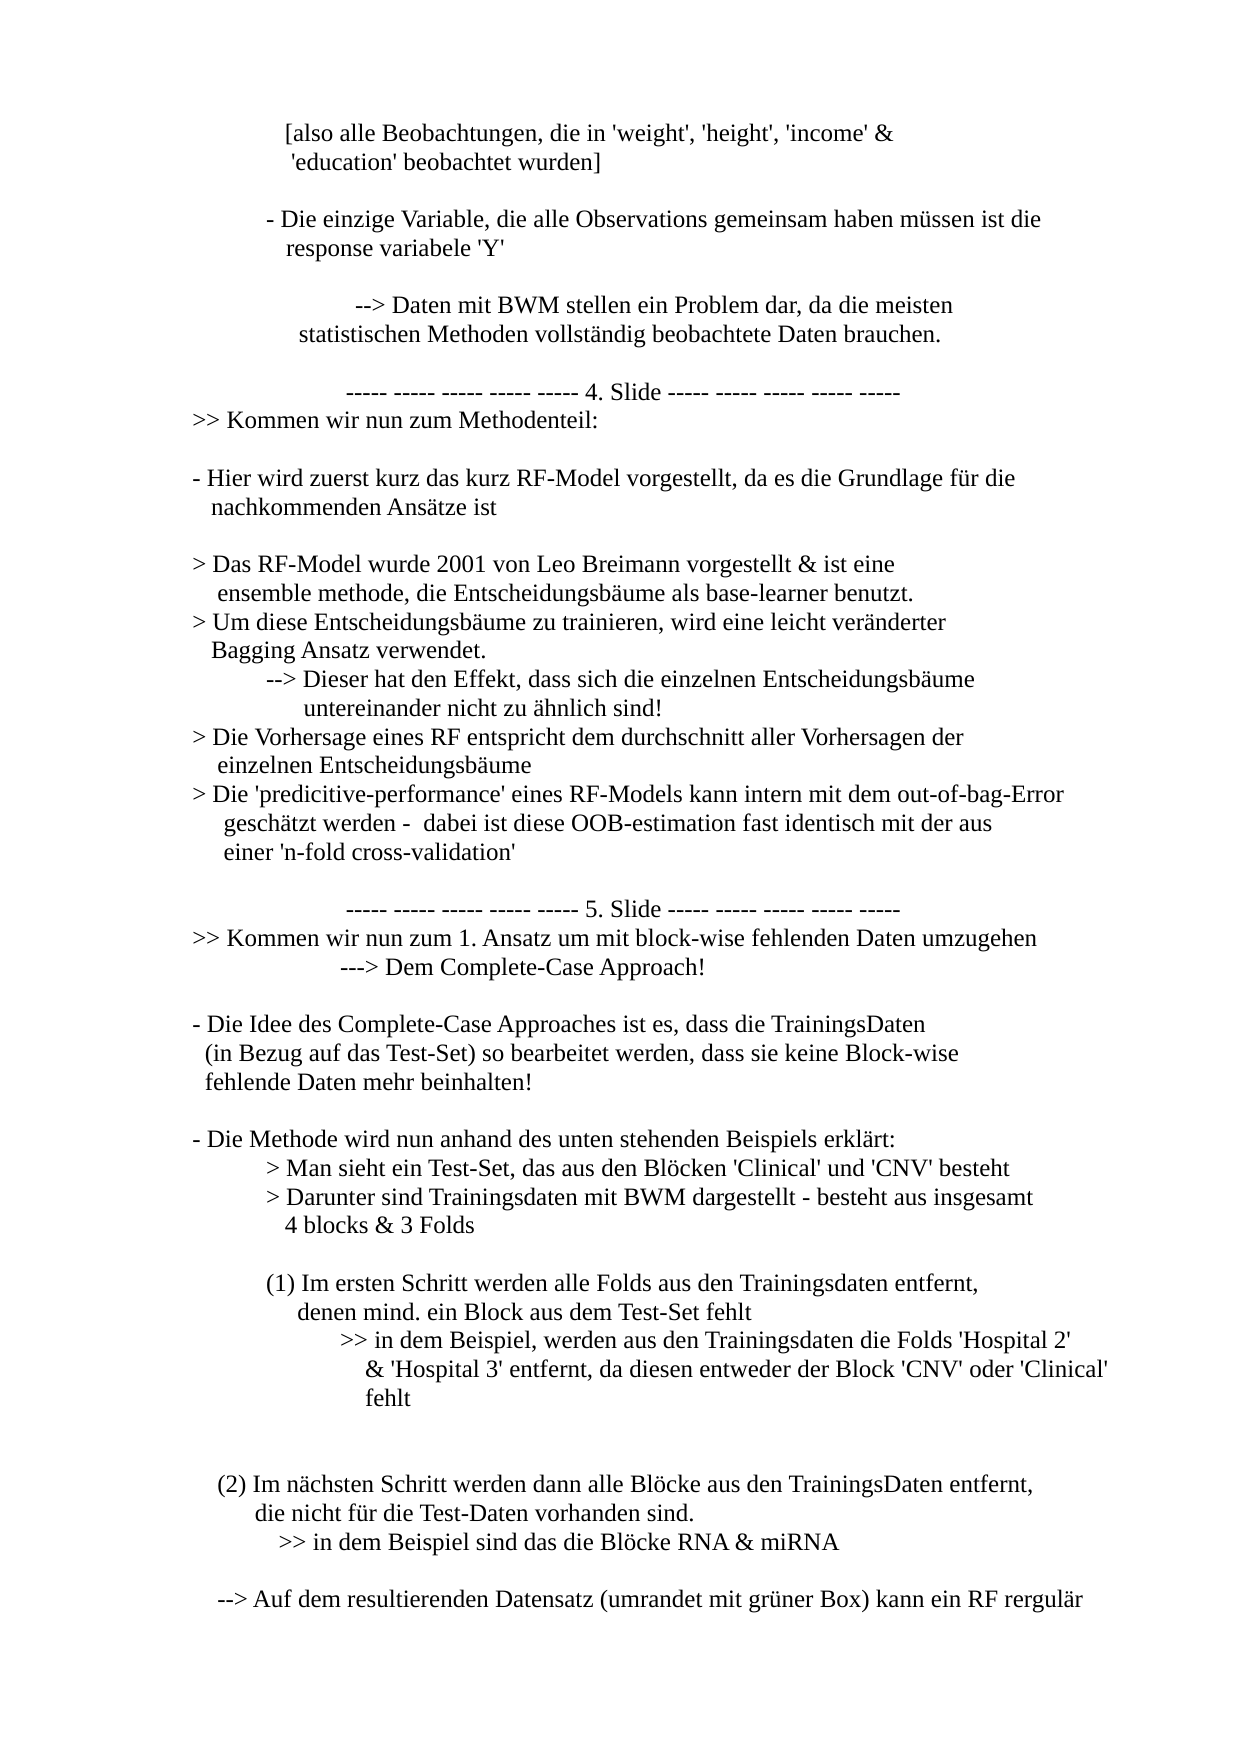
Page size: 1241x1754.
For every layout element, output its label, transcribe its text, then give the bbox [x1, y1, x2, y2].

text (2) Im nächsten Schritt werden dann alle Blöcke aus den TrainingsDaten entfernt, die nicht für die Test-Daten vorhanden sind. [118, 1469, 1122, 1527]
text >> Kommen wir nun zum Methodenteil: [118, 406, 1122, 434]
text [also alle Beobachtungen, die in 'weight', 'height', 'income' & 'education' beobachtet wurden] [118, 118, 1122, 176]
text --> Daten mit BWM stellen ein Problem dar, da die meisten statistischen Methoden vollständig beobachtete Daten brauchen. [118, 291, 1122, 348]
text ----- ----- ----- ----- ----- 5. Slide ----- ----- ----- ----- ----- [118, 894, 1122, 923]
text > Um diese Entscheidungsbäume zu trainieren, wird eine leicht veränderter Bagging Ansatz verwendet. [118, 607, 1122, 664]
text > Die Vorhersage eines RF entspricht dem durchschnitt aller Vorhersagen der einzelnen Entscheidungsbäume [118, 722, 1122, 779]
text (1) Im ersten Schritt werden alle Folds aus den Trainingsdaten entfernt, denen mind. ein Block aus dem Test-Set fehlt [118, 1268, 1122, 1326]
text > Darunter sind Trainingsdaten mit BWM dargestellt - besteht aus insgesamt 4 blocks & 3 Folds [118, 1182, 1122, 1239]
text --> Dieser hat den Effekt, dass sich die einzelnen Entscheidungsbäume untereinander nicht zu ähnlich sind! [118, 664, 1122, 722]
text - Hier wird zuerst kurz das kurz RF-Model vorgestellt, da es die Grundlage für die nachkommenden Ansätze ist [118, 463, 1122, 521]
text - Die Idee des Complete-Case Approaches ist es, dass die TrainingsDaten (in Bezug auf das Test-Set) so bearbeitet werden, dass sie keine Block-wise fehlende Daten mehr beinhalten! [118, 1009, 1122, 1096]
text > Die 'predicitive-performance' eines RF-Models kann intern mit dem out-of-bag-Error geschätzt werden - dabei ist diese OOB-estimation fast identisch mit der aus einer 'n-fold cross-validation' [118, 779, 1122, 866]
text >> Kommen wir nun zum 1. Ansatz um mit block-wise fehlenden Daten umzugehen ---> Dem Complete-Case Approach! [118, 923, 1122, 981]
text ----- ----- ----- ----- ----- 4. Slide ----- ----- ----- ----- ----- [118, 377, 1122, 406]
text > Man sieht ein Test-Set, das aus den Blöcken 'Clinical' und 'CNV' besteht [118, 1153, 1122, 1182]
text --> Auf dem resultierenden Datensatz (umrandet mit grüner Box) kann ein RF rergulär [118, 1584, 1122, 1613]
text > Das RF-Model wurde 2001 von Leo Breimann vorgestellt & ist eine ensemble methode, die Entscheidungsbäume als base-learner benutzt. [118, 549, 1122, 607]
text - Die einzige Variable, die alle Observations gemeinsam haben müssen ist die response variabele 'Y' [118, 204, 1122, 262]
text >> in dem Beispiel sind das die Blöcke RNA & miRNA [118, 1527, 1122, 1556]
text - Die Methode wird nun anhand des unten stehenden Beispiels erklärt: [118, 1124, 1122, 1153]
text >> in dem Beispiel, werden aus den Trainingsdaten die Folds 'Hospital 2' & 'Hospital 3' entfernt, da diesen entweder der Block 'CNV' oder 'Clinical' fehlt [118, 1326, 1122, 1412]
